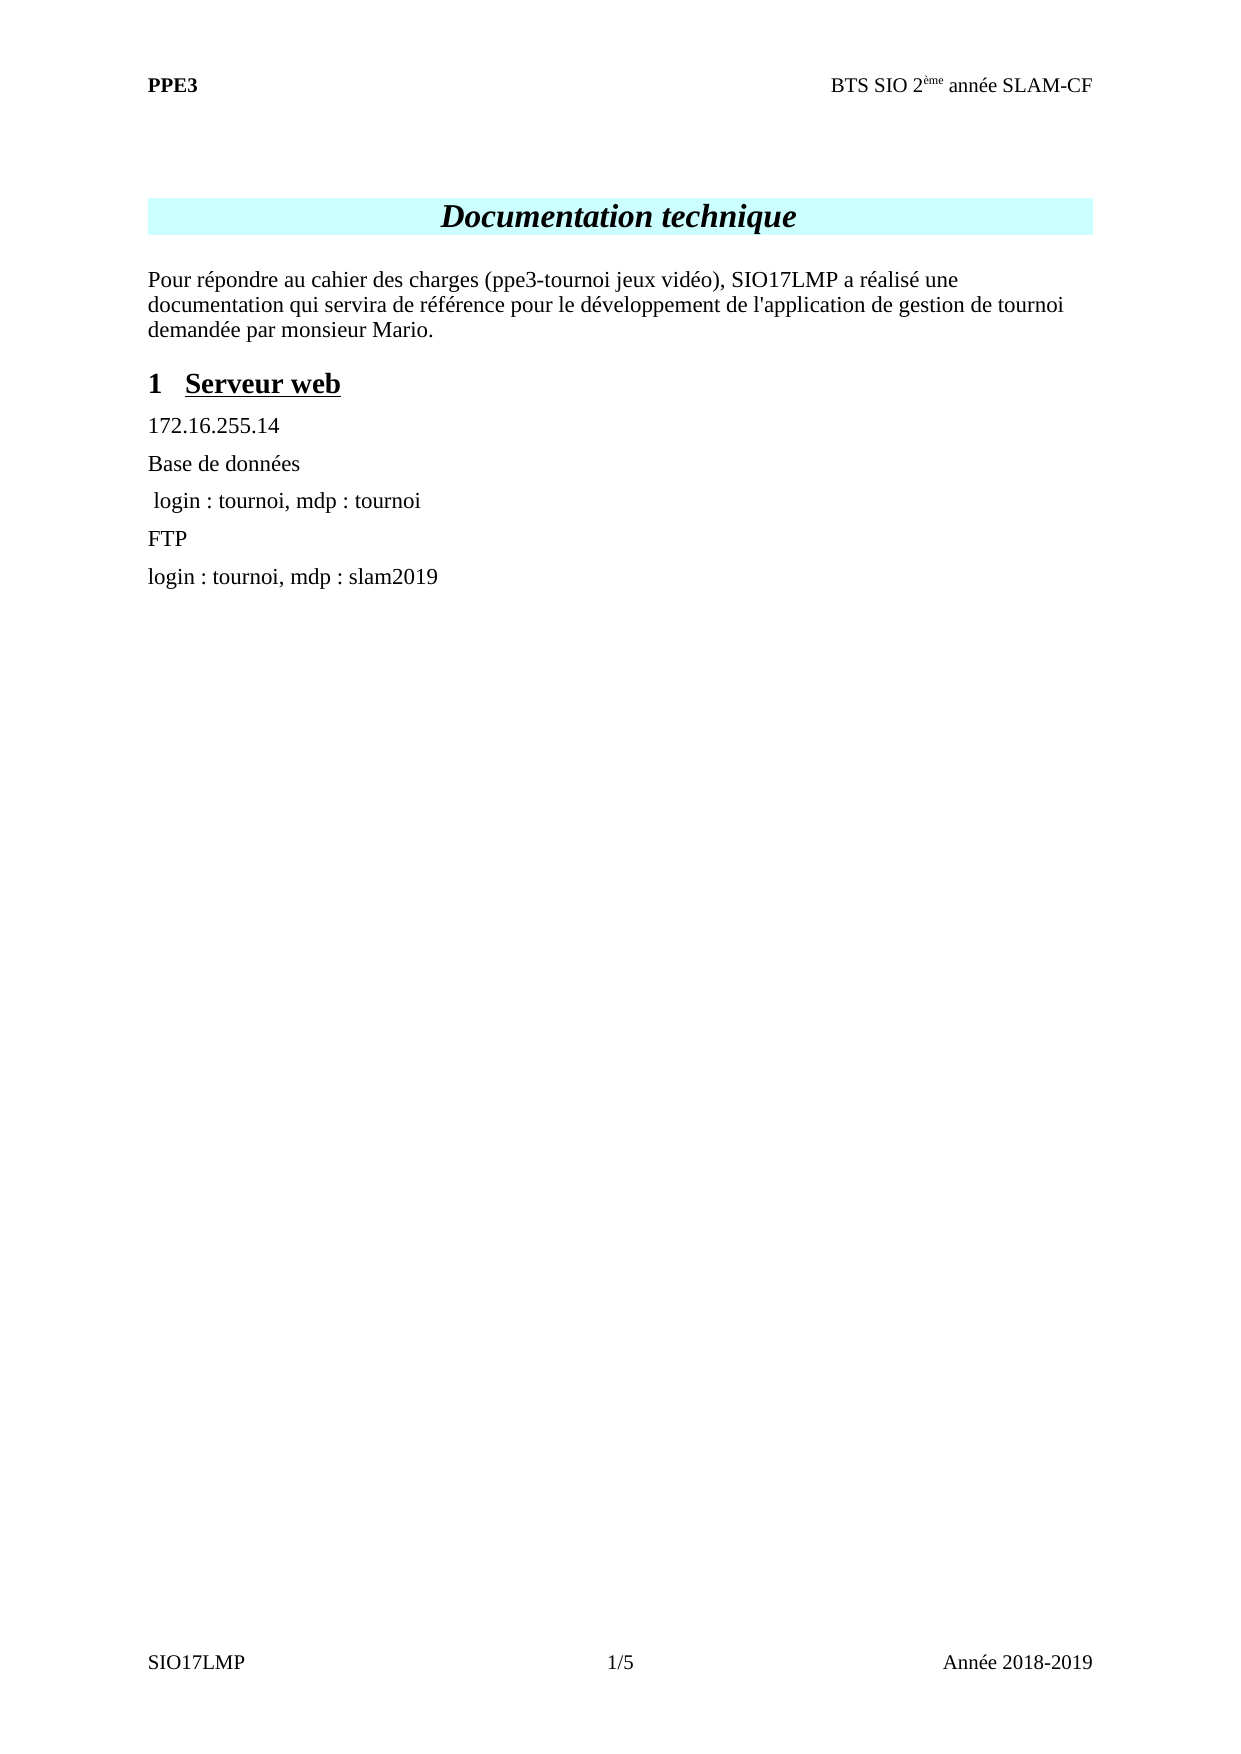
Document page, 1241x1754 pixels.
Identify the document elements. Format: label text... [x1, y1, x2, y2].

text login : tournoi, mdp : tournoi [148, 488, 1093, 514]
text Pour répondre au cahier des charges (ppe3-tournoi jeux vidéo), SIO17LMP a réalisé une documentation qui servira de référence pour le développement de l'application de gestion de tournoi demandée par monsieur Mario. [148, 267, 1093, 343]
text Documentation technique [148, 198, 1093, 235]
text 172.16.255.14 [148, 413, 1093, 438]
text login : tournoi, mdp : slam2019 [148, 564, 1093, 590]
text FTP [148, 526, 1093, 552]
subtitle Serveur web [148, 368, 1093, 400]
text Base de données [148, 451, 1093, 476]
